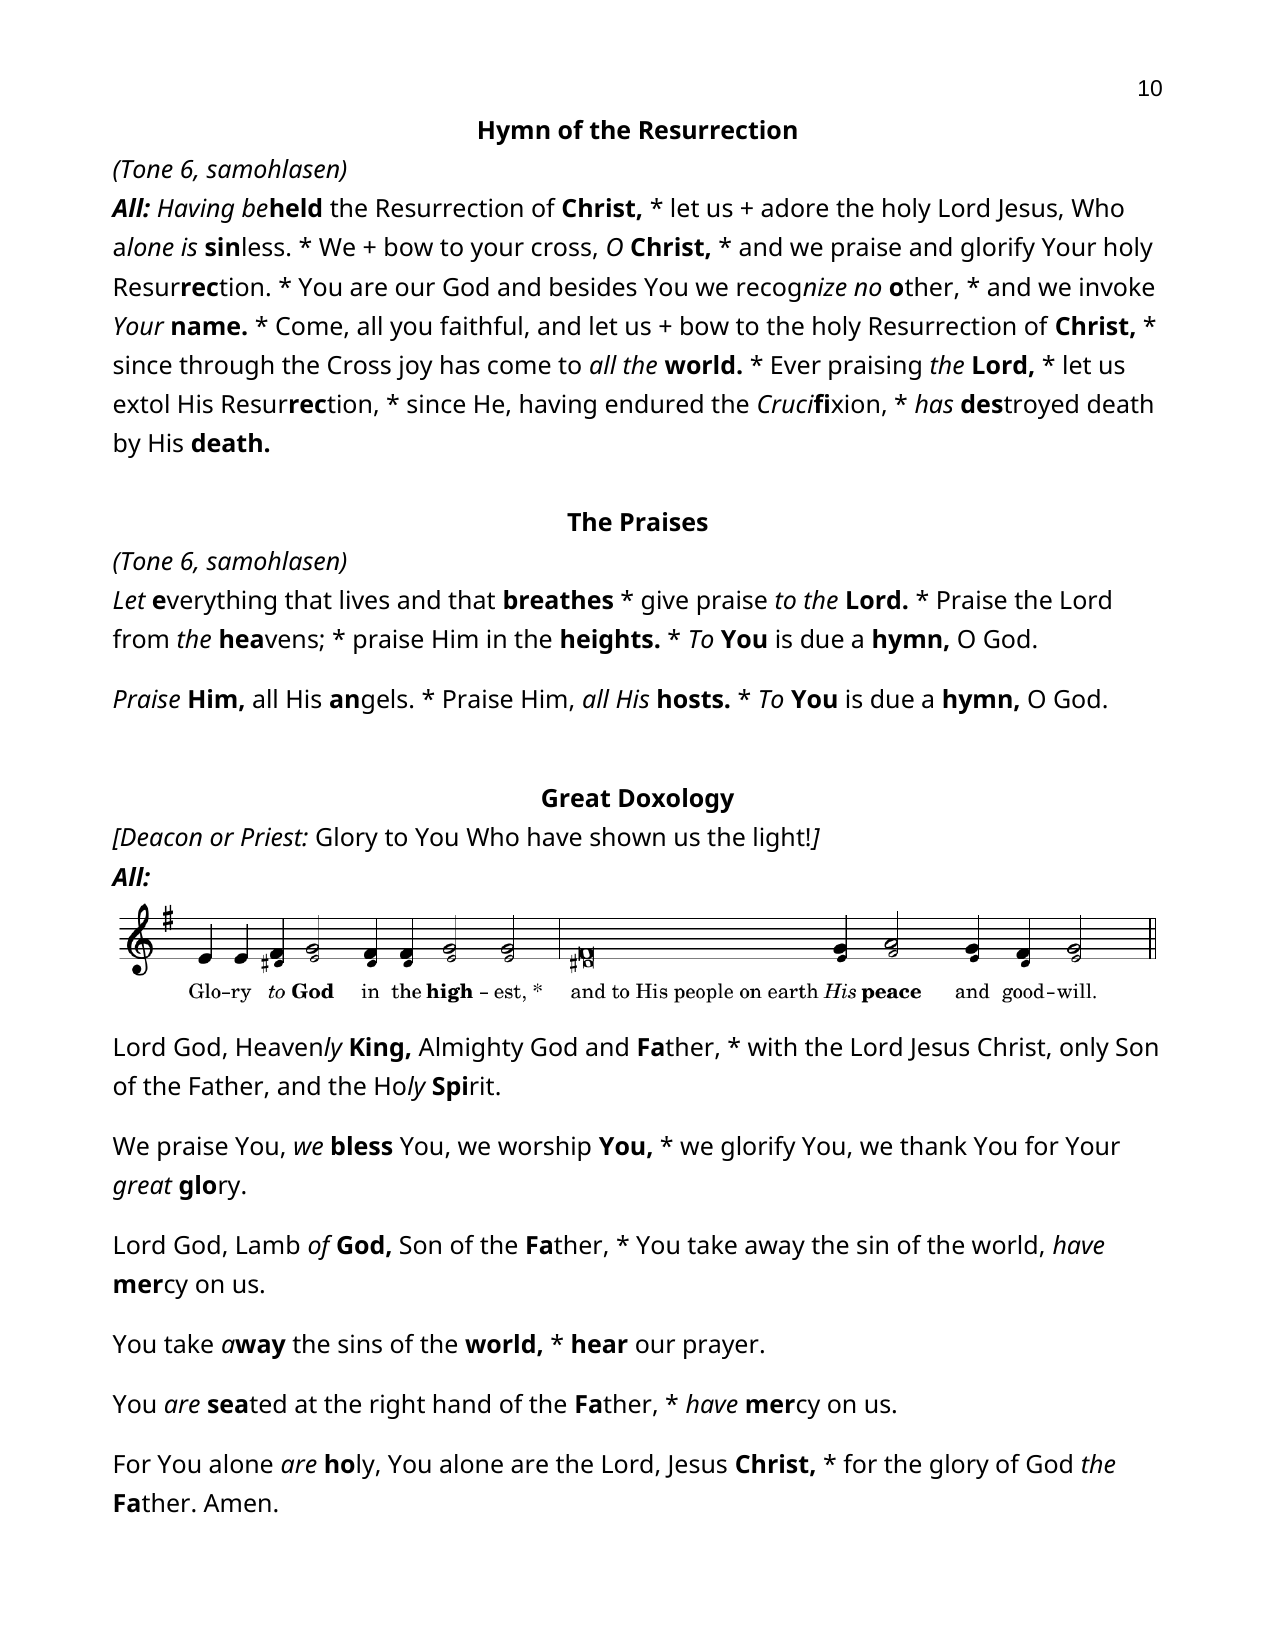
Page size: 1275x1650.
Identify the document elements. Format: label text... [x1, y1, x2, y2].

text Lord God, Heavenly King, Almighty God and Father, * with the Lord Jesus Christ, only Son of the Father, and the Holy Spirit. [112, 1029, 1162, 1102]
text We praise You, we bless You, we worship You, * we glorify You, we thank You for Your great glory. [112, 1128, 1162, 1202]
text Great Doxology [112, 781, 1162, 815]
text The Praises [112, 504, 1162, 538]
text You are seated at the right hand of the Father, * have mercy on us. [112, 1387, 1162, 1421]
text Let everything that lives and that breathes * give praise to the Lord. * Praise the Lord from the heavens; * praise Him in the heights. * To You is due a hymn, O God. [112, 582, 1162, 656]
text (Tone 6, samohlasen) [112, 152, 1162, 186]
text [Deacon or Priest: Glory to You Who have shown us the light!] [112, 820, 1162, 854]
text For You alone are holy, You alone are the Lord, Jesus Christ, * for the glory of God the Father. Amen. [112, 1447, 1162, 1520]
text All: Having beheld the Resurrection of Christ, * let us + adore the holy Lord Jesus, Who alone is sinless. * We + bow to your cross, O Christ, * and we praise and glorify Your holy Resurrection. * You are our God and besides You we recognize no other, * and we invoke Your name. * Come, all you faithful, and let us + bow to the holy Resurrection of Christ, * since through the Cross joy has come to all the world. * Ever praising the Lord, * let us extol His Resurrection, * since He, having endured the Crucifixion, * has destroyed death by His death. [112, 191, 1162, 460]
picture [112, 898, 1163, 1005]
text Lord God, Lamb of God, Son of the Father, * You take away the sin of the world, have mercy on us. [112, 1228, 1162, 1301]
text All: [112, 859, 1162, 893]
text You take away the sins of the world, * hear our prayer. [112, 1327, 1162, 1361]
text Hymn of the Resurrection [112, 112, 1162, 147]
text (Tone 6, samohlasen) [112, 543, 1162, 577]
text Praise Him, all His angels. * Praise Him, all His hosts. * To You is due a hymn, O God. [112, 682, 1162, 716]
